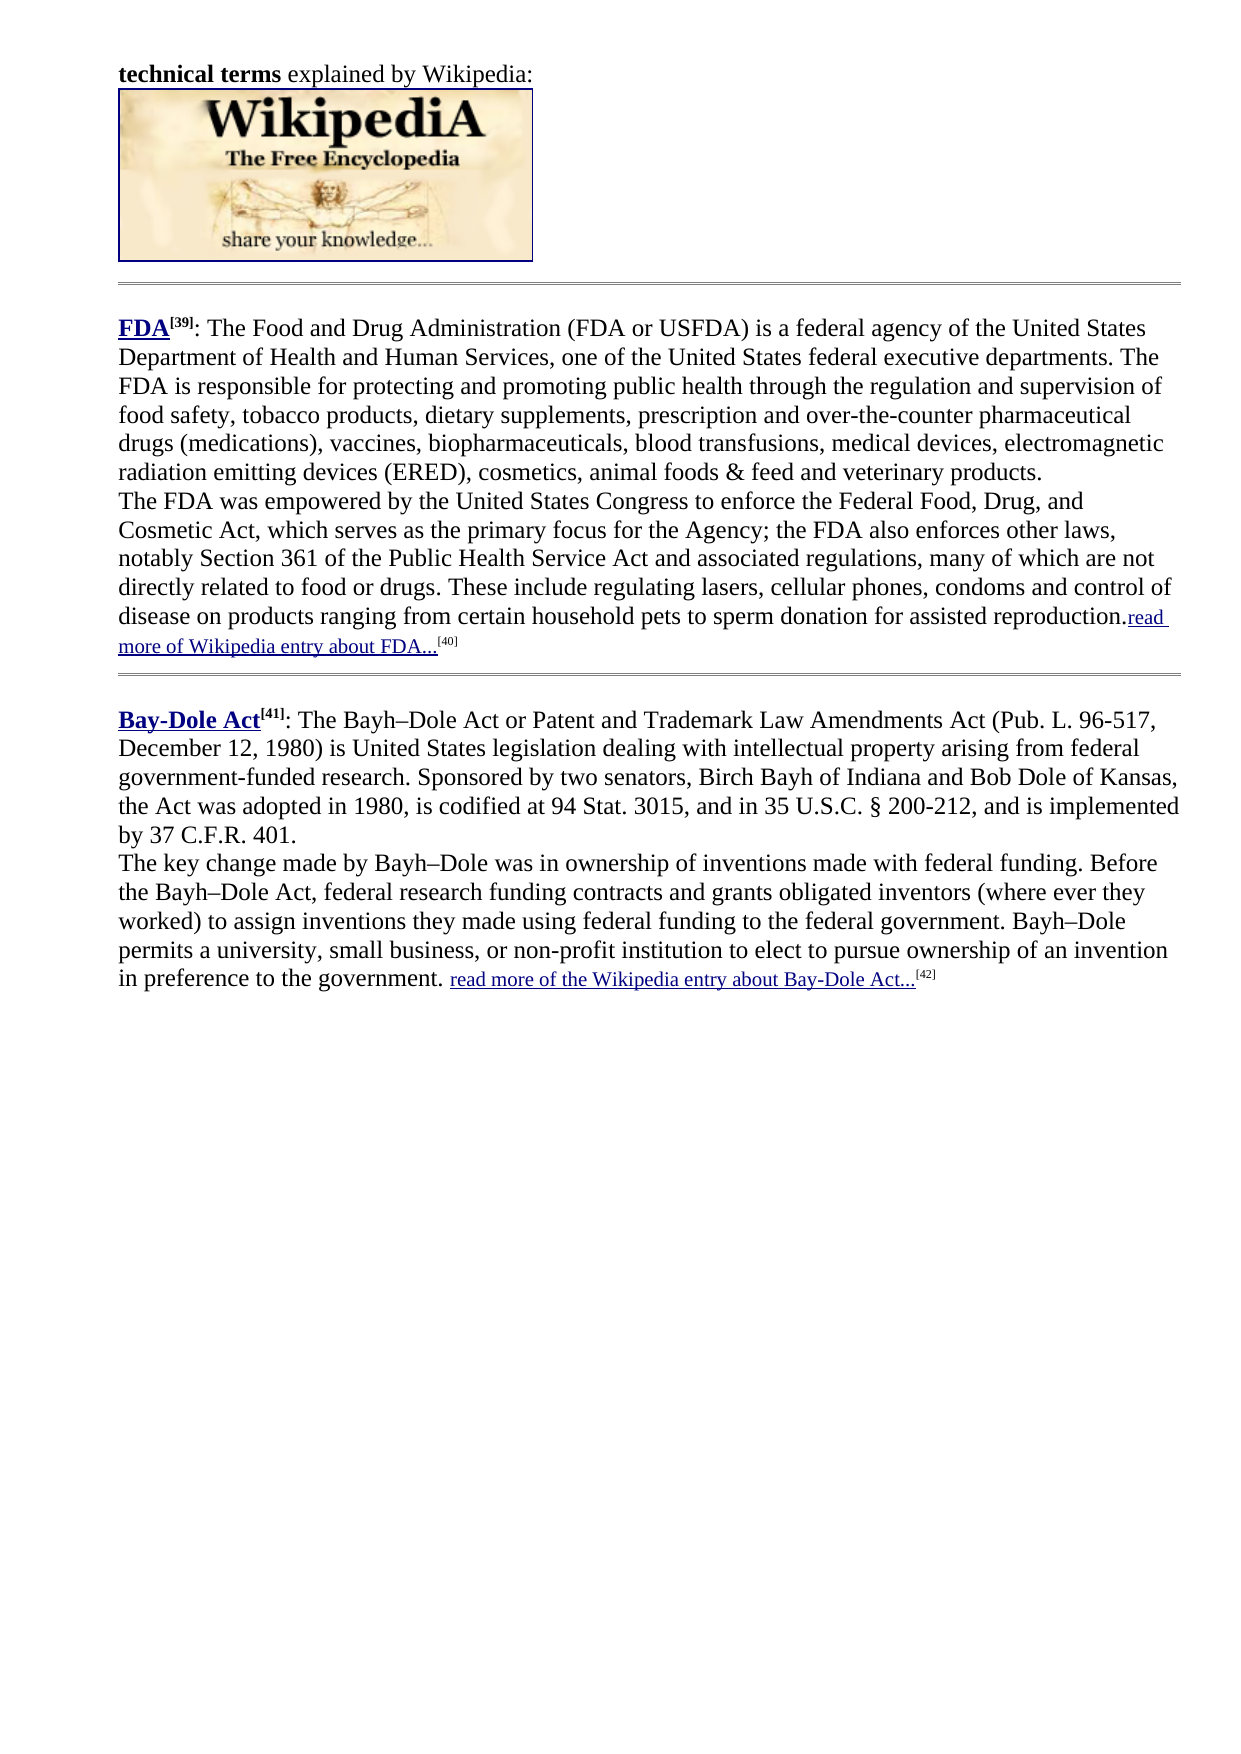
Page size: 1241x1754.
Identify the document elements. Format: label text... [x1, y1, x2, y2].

text Bay-Dole Act: The Bayh–Dole Act or Patent and Trademark Law Amendments Act (Pub. L. 96-517, December 12, 1980) is United States legislation dealing with intellectual property arising from federal government-funded research. Sponsored by two senators, Birch Bayh of Indiana and Bob Dole of Kansas, the Act was adopted in 1980, is codified at 94 Stat. 3015, and in 35 U.S.C. § 200-212, and is implemented by 37 C.F.R. 401. The key change made by Bayh–Dole was in ownership of inventions made with federal funding. Before the Bayh–Dole Act, federal research funding contracts and grants obligated inventors (where ever they worked) to assign inventions they made using federal funding to the federal government. Bayh–Dole permits a university, small business, or non-profit institution to elect to pursue ownership of an invention in preference to the government. read more of the Wikipedia entry about Bay-Dole Act... [118, 705, 1181, 992]
picture [120, 90, 532, 260]
text FDA: The Food and Drug Administration (FDA or USFDA) is a federal agency of the United States Department of Health and Human Services, one of the United States federal executive departments. The FDA is responsible for protecting and promoting public health through the regulation and supervision of food safety, tobacco products, dietary supplements, prescription and over-the-counter pharmaceutical drugs (medications), vaccines, biopharmaceuticals, blood transfusions, medical devices, electromagnetic radiation emitting devices (ERED), cosmetics, animal foods & feed and veterinary products. The FDA was empowered by the United States Congress to enforce the Federal Food, Drug, and Cosmetic Act, which serves as the primary focus for the Agency; the FDA also enforces other laws, notably Section 361 of the Public Health Service Act and associated regulations, many of which are not directly related to food or drugs. These include regulating lasers, cellular phones, condoms and control of disease on products ranging from certain household pets to sperm donation for assisted reproduction.read more of Wikipedia entry about FDA... [118, 313, 1181, 658]
text technical terms explained by Wikipedia: [118, 59, 1181, 267]
